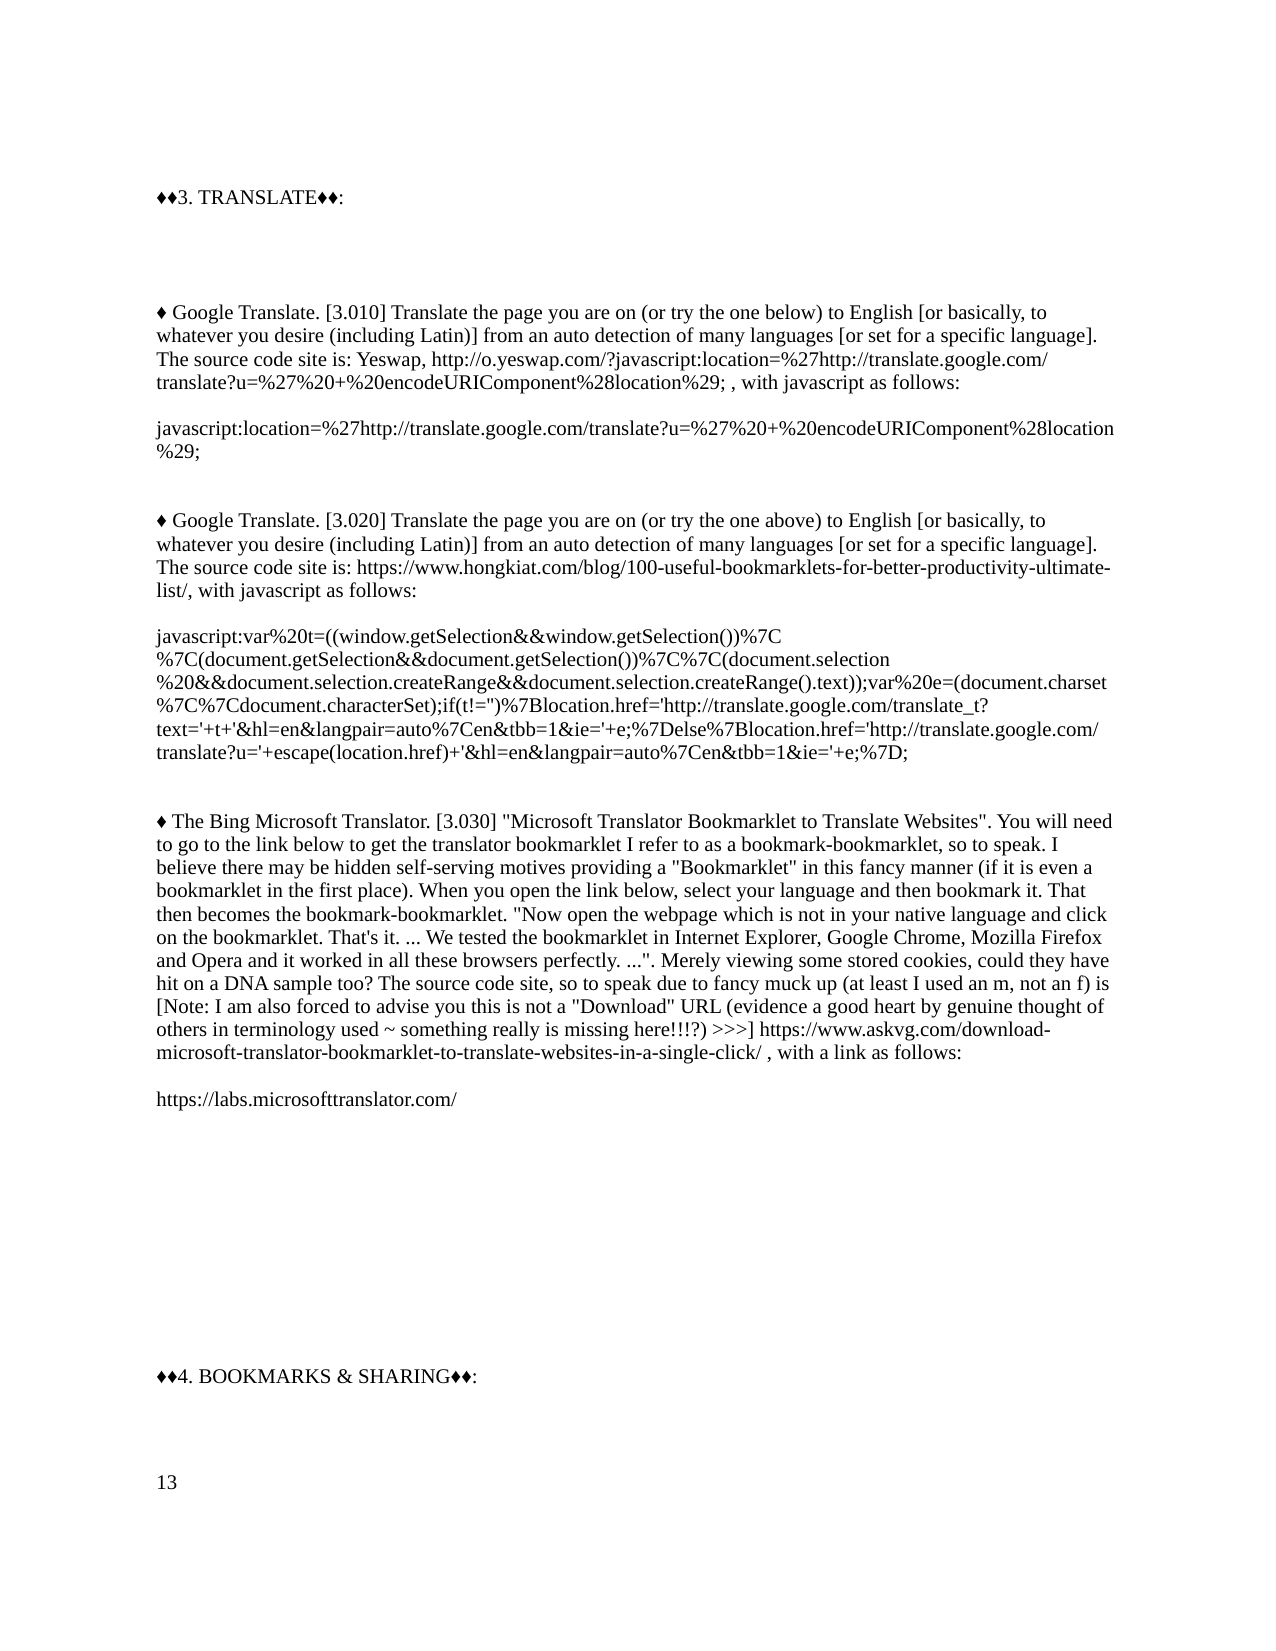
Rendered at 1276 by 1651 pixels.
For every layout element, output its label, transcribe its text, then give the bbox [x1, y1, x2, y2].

text javascript:var%20t=((window.getSelection&&window.getSelection())%7C%7C(document.getSelection&&document.getSelection())%7C%7C(document.selection%20&&document.selection.createRange&&document.selection.createRange().text));var%20e=(document.charset%7C%7Cdocument.characterSet);if(t!='')%7Blocation.href='http://translate.google.com/translate_t?text='+t+'&hl=en&langpair=auto%7Cen&tbb=1&ie='+e;%7Delse%7Blocation.href='http://translate.google.com/translate?u='+escape(location.href)+'&hl=en&langpair=auto%7Cen&tbb=1&ie='+e;%7D; [150, 625, 1125, 764]
text ♦♦4. BOOKMARKS & SHARING♦♦: [150, 1365, 1125, 1388]
text ♦ The Bing Microsoft Translator. [3.030] "Microsoft Translator Bookmarklet to Translate Websites". You will need to go to the link below to get the translator bookmarklet I refer to as a bookmark-bookmarklet, so to speak. I believe there may be hidden self-serving motives providing a "Bookmarklet" in this fancy manner (if it is even a bookmarklet in the first place). When you open the link below, select your language and then bookmark it. That then becomes the bookmark-bookmarklet. "Now open the webpage which is not in your native language and click on the bookmarklet. That's it. ... We tested the bookmarklet in Internet Explorer, Google Chrome, Mozilla Firefox and Opera and it worked in all these browsers perfectly. ...". Merely viewing some stored cookies, could they have hit on a DNA sample too? The source code site, so to speak due to fancy muck up (at least I used an m, not an f) is [Note: I am also forced to advise you this is not a "Download" URL (evidence a good heart by genuine thought of others in terminology used ~ something really is missing here!!!?) >>>] https://www.askvg.com/download-microsoft-translator-bookmarklet-to-translate-websites-in-a-single-click/ , with a link as follows: [150, 810, 1125, 1064]
text ♦ Google Translate. [3.020] Translate the page you are on (or try the one above) to English [or basically, to whatever you desire (including Latin)] from an auto detection of many languages [or set for a specific language]. The source code site is: https://www.hongkiat.com/blog/100-useful-bookmarklets-for-better-productivity-ultimate-list/, with javascript as follows: [150, 509, 1125, 602]
text javascript:location=%27http://translate.google.com/translate?u=%27%20+%20encodeURIComponent%28location%29; [150, 417, 1125, 463]
text ♦♦3. TRANSLATE♦♦: [150, 186, 1125, 209]
text ♦ Google Translate. [3.010] Translate the page you are on (or try the one below) to English [or basically, to whatever you desire (including Latin)] from an auto detection of many languages [or set for a specific language]. The source code site is: Yeswap, http://o.yeswap.com/?javascript:location=%27http://translate.google.com/translate?u=%27%20+%20encodeURIComponent%28location%29; , with javascript as follows: [150, 301, 1125, 394]
text https://labs.microsofttranslator.com/ [150, 1087, 1125, 1111]
